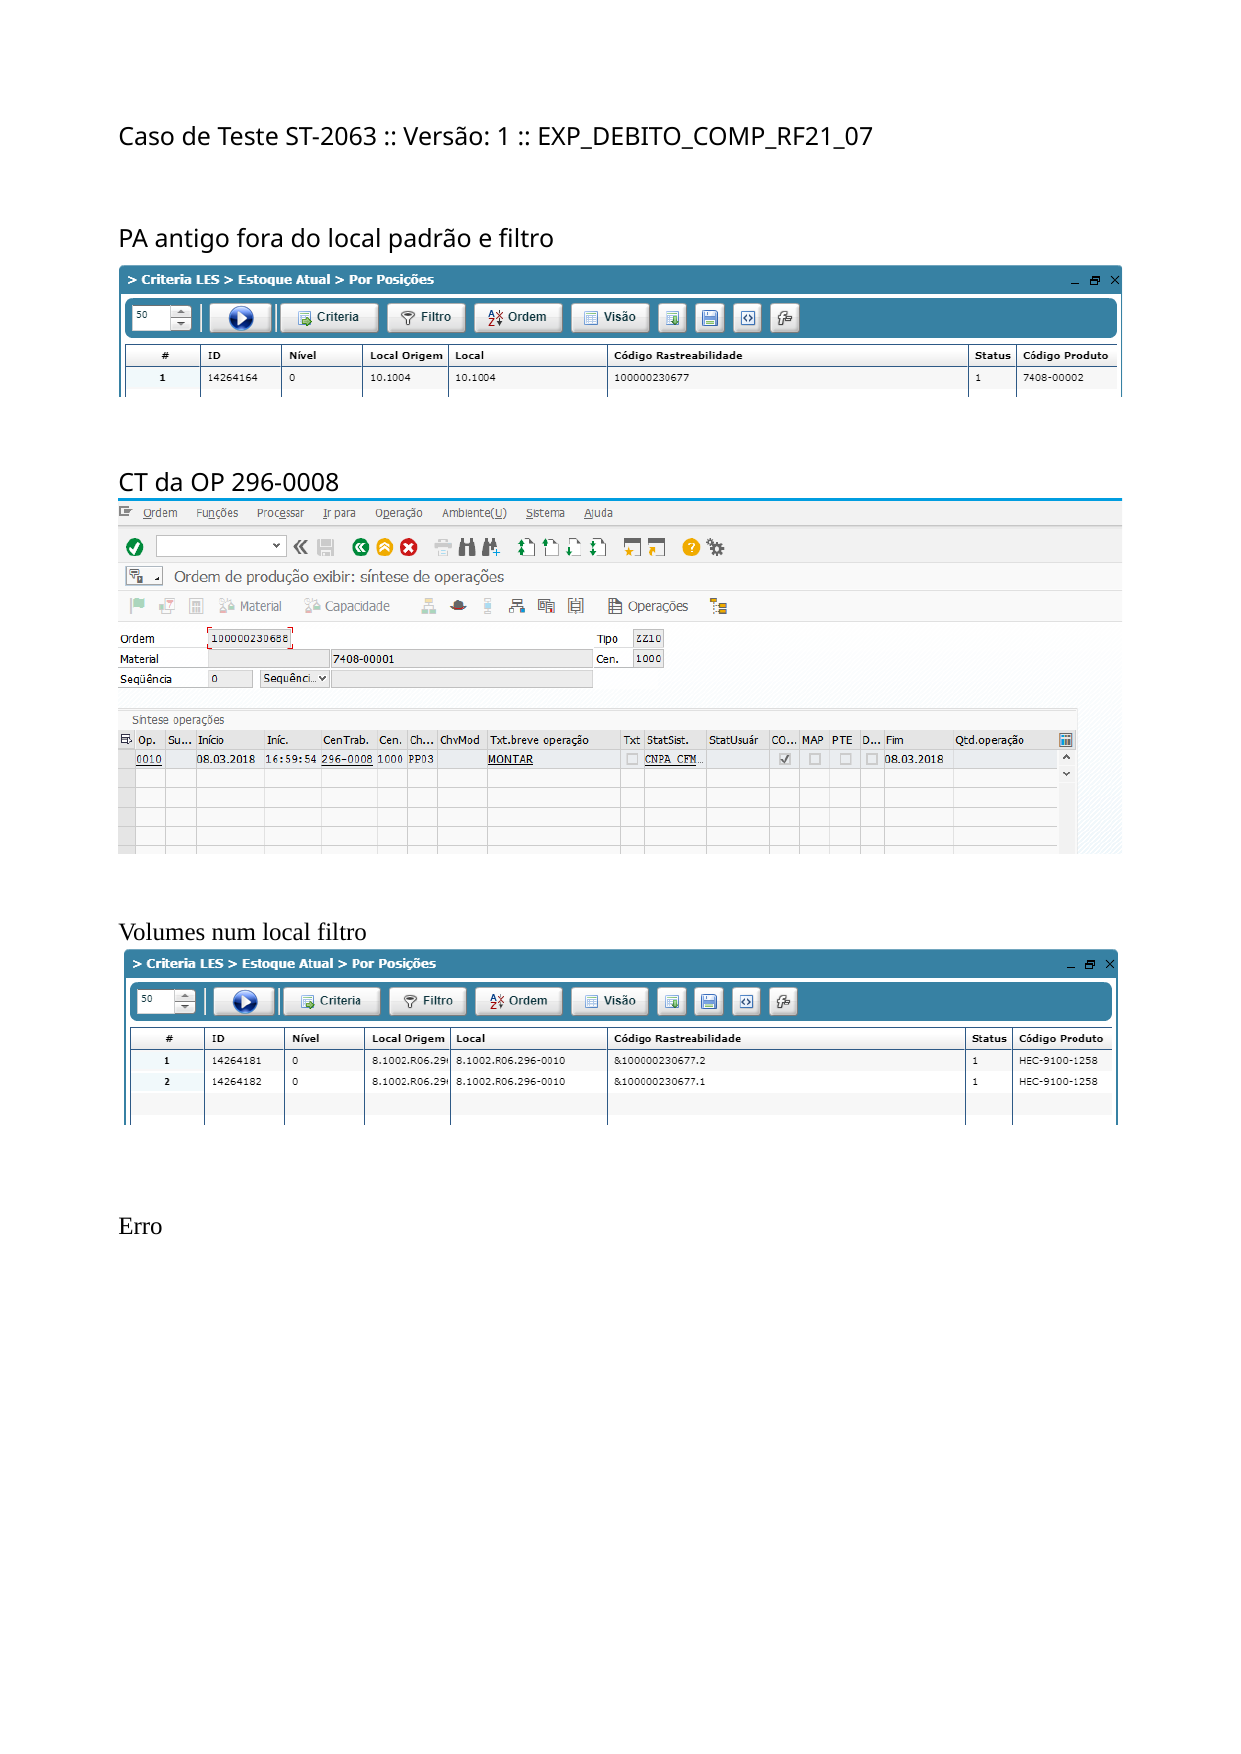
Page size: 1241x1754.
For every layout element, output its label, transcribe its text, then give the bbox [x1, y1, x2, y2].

text Caso de Teste ST-2063 :: Versão: 1 :: EXP_DEBITO_COMP_RF21_07 [118, 118, 1122, 152]
picture [118, 945, 1123, 1125]
text PA antigo fora do local padrão e filtro [118, 220, 1122, 254]
text Erro [118, 1211, 1122, 1239]
picture [118, 254, 1123, 397]
text CT da OP 296-0008 [118, 465, 1122, 498]
text Volumes num local filtro [118, 917, 1122, 945]
picture [118, 502, 1123, 854]
